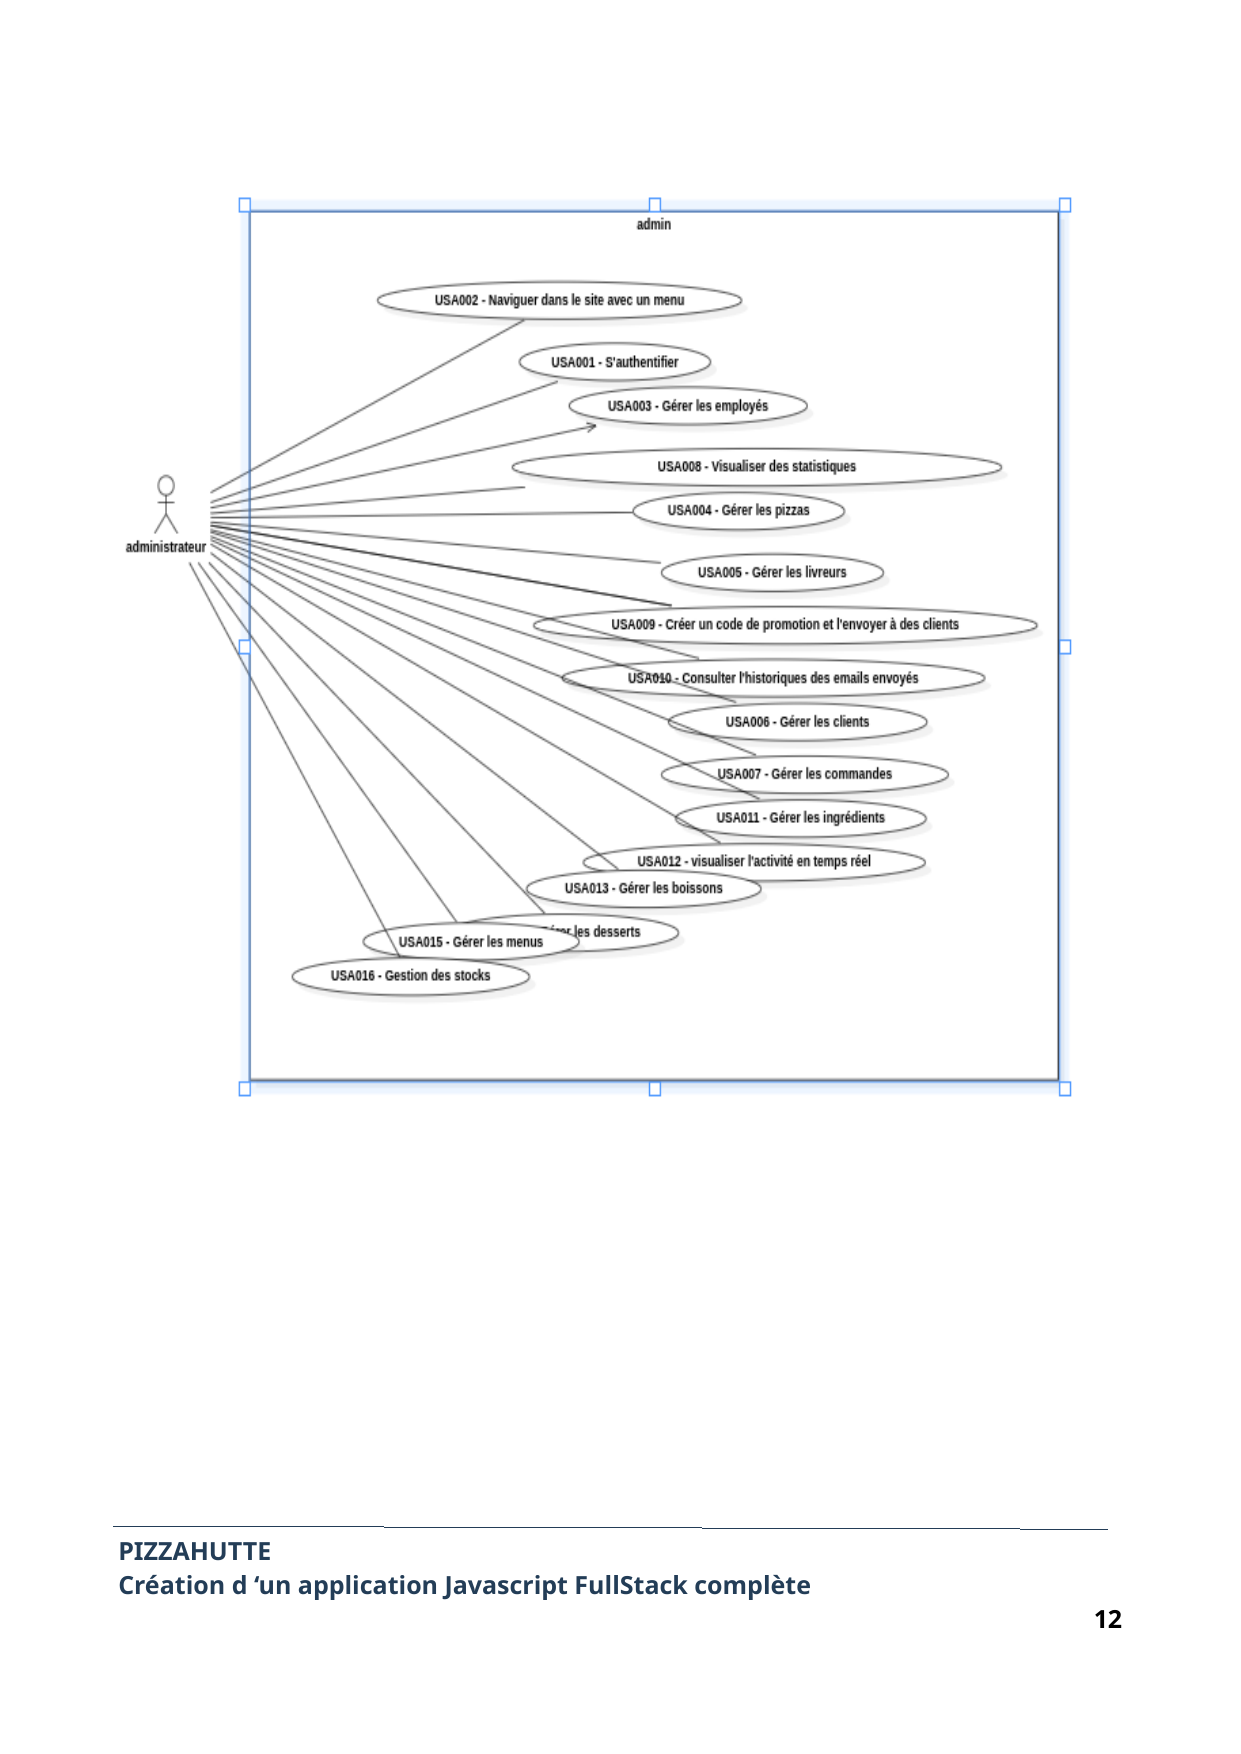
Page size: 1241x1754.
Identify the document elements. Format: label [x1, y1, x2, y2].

picture [118, 176, 1123, 1127]
